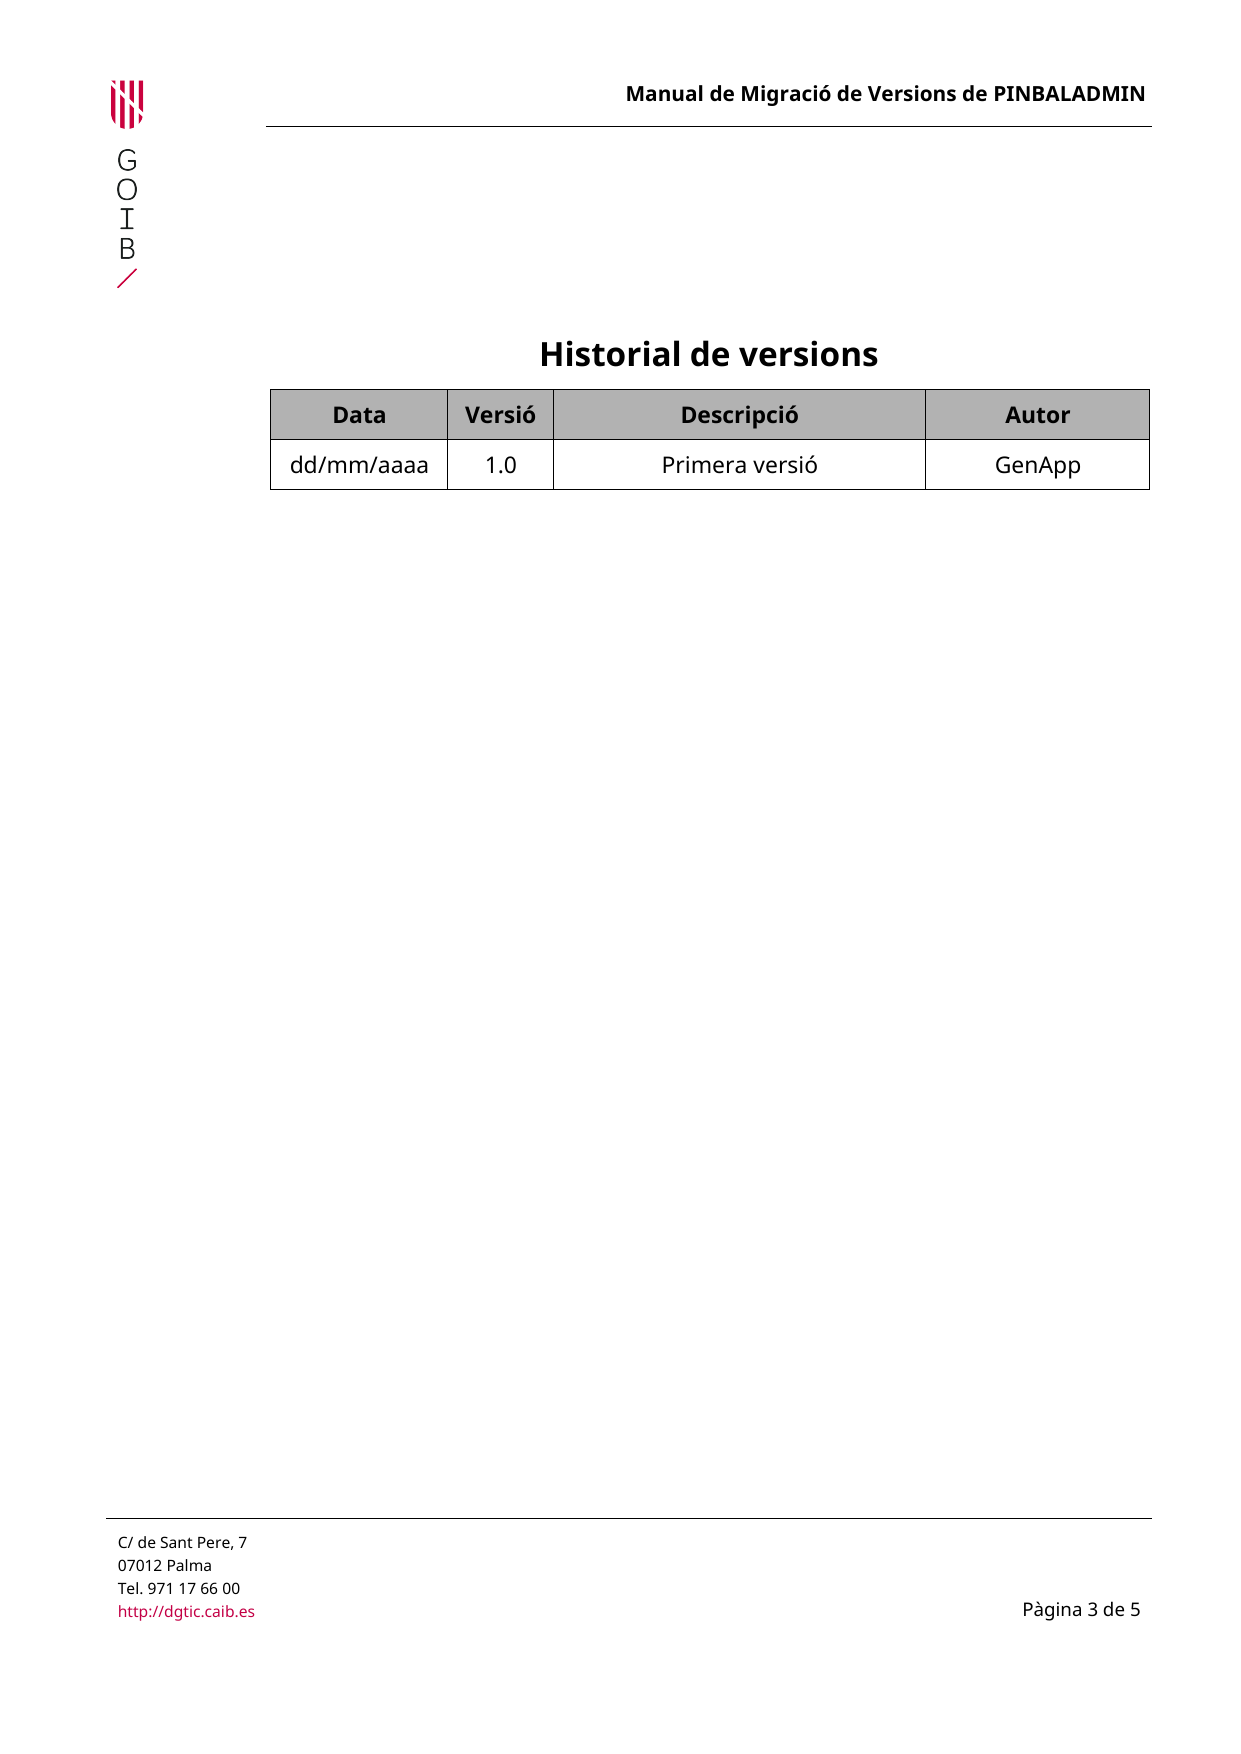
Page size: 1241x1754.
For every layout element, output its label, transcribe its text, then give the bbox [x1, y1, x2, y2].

table_cell GenApp [926, 440, 1149, 489]
table_header Data [271, 390, 447, 439]
table_header Versió [448, 390, 553, 439]
table_cell dd/mm/aaaa [271, 440, 447, 489]
table_cell Primera versió [554, 440, 925, 489]
table_cell 1.0 [448, 440, 553, 489]
table_header Autor [926, 390, 1149, 439]
table_header Descripció [554, 390, 925, 439]
picture [82, 57, 172, 319]
subtitle Historial de versions [266, 331, 1152, 377]
